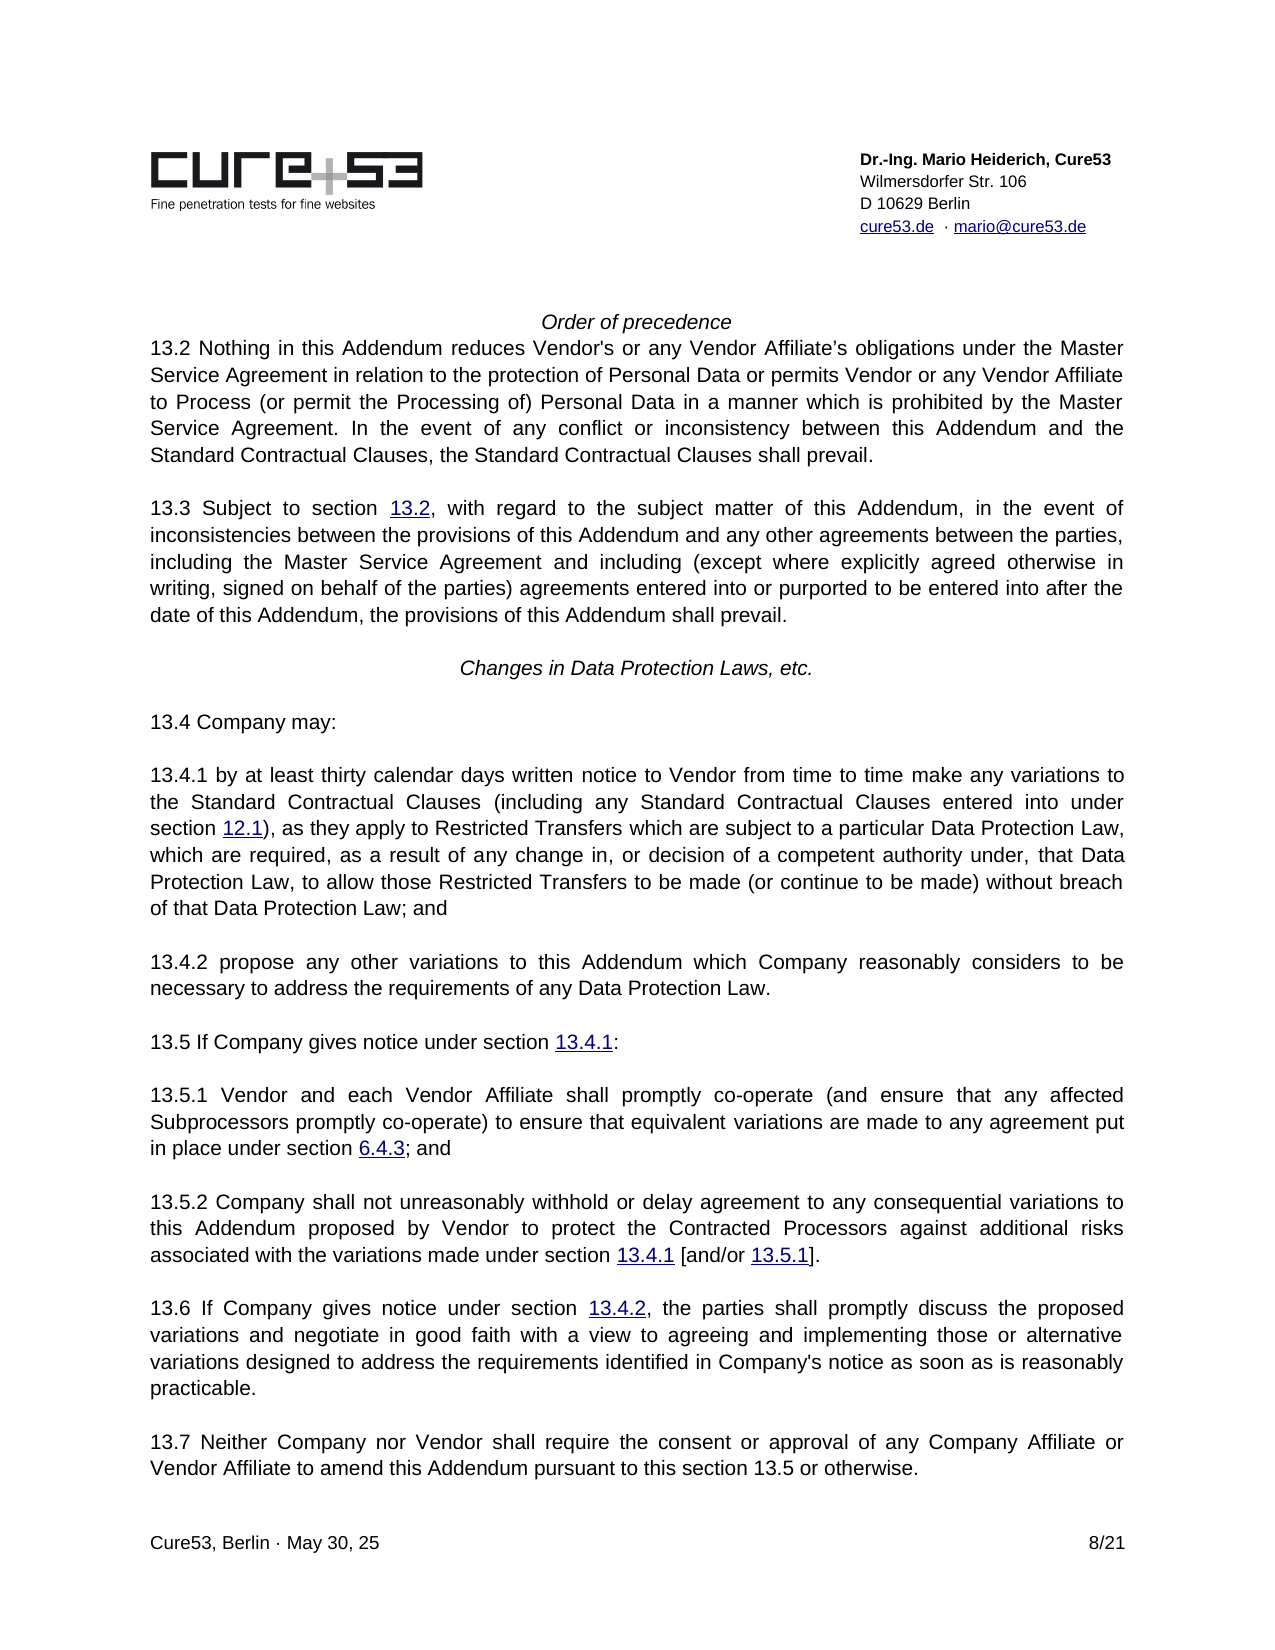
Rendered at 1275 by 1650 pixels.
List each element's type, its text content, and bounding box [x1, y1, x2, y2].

text Order of precedence [150, 310, 1125, 333]
text 13.4 Company may: [150, 710, 1125, 733]
picture [150, 151, 423, 212]
text 13.4.1 by at least thirty calendar days written notice to Vendor from time to time make any variations to the Standard Contractual Clauses (including any Standard Contractual Clauses entered into under section 12.1), as they apply to Restricted Transfers which are subject to a particular Data Protection Law, which are required, as a result of any change in, or decision of a competent authority under, that Data Protection Law, to allow those Restricted Transfers to be made (or continue to be made) without breach of that Data Protection Law; and [150, 764, 1125, 920]
text 13.5.2 Company shall not unreasonably withhold or delay agreement to any consequential variations to this Addendum proposed by Vendor to protect the Contracted Processors against additional risks associated with the variations made under section 13.4.1 [and/or 13.5.1]. [150, 1190, 1125, 1267]
text 13.6 If Company gives notice under section 13.4.2, the parties shall promptly discuss the proposed variations and negotiate in good faith with a view to agreeing and implementing those or alternative variations designed to address the requirements identified in Company's notice as soon as is reasonably practicable. [150, 1297, 1125, 1400]
text 13.5 If Company gives notice under section 13.4.1: [150, 1030, 1125, 1053]
text 13.7 Neither Company nor Vendor shall require the consent or approval of any Company Affiliate or Vendor Affiliate to amend this Addendum pursuant to this section 13.5 or otherwise. [150, 1430, 1125, 1480]
text 13.4.2 propose any other variations to this Addendum which Company reasonably considers to be necessary to address the requirements of any Data Protection Law. [150, 950, 1125, 1000]
text Changes in Data Protection Laws, etc. [150, 657, 1125, 680]
text 13.5.1 Vendor and each Vendor Affiliate shall promptly co-operate (and ensure that any affected Subprocessors promptly co-operate) to ensure that equivalent variations are made to any agreement put in place under section 6.4.3; and [150, 1084, 1125, 1160]
text 13.3 Subject to section 13.2, with regard to the subject matter of this Addendum, in the event of inconsistencies between the provisions of this Addendum and any other agreements between the parties, including the Master Service Agreement and including (except where explicitly agreed otherwise in writing, signed on behalf of the parties) agreements entered into or purported to be entered into after the date of this Addendum, the provisions of this Addendum shall prevail. [150, 497, 1125, 627]
text 13.2 Nothing in this Addendum reduces Vendor's or any Vendor Affiliate’s obligations under the Master Service Agreement in relation to the protection of Personal Data or permits Vendor or any Vendor Affiliate to Process (or permit the Processing of) Personal Data in a manner which is prohibited by the Master Service Agreement. In the event of any conflict or inconsistency between this Addendum and the Standard Contractual Clauses, the Standard Contractual Clauses shall prevail. [150, 337, 1125, 467]
